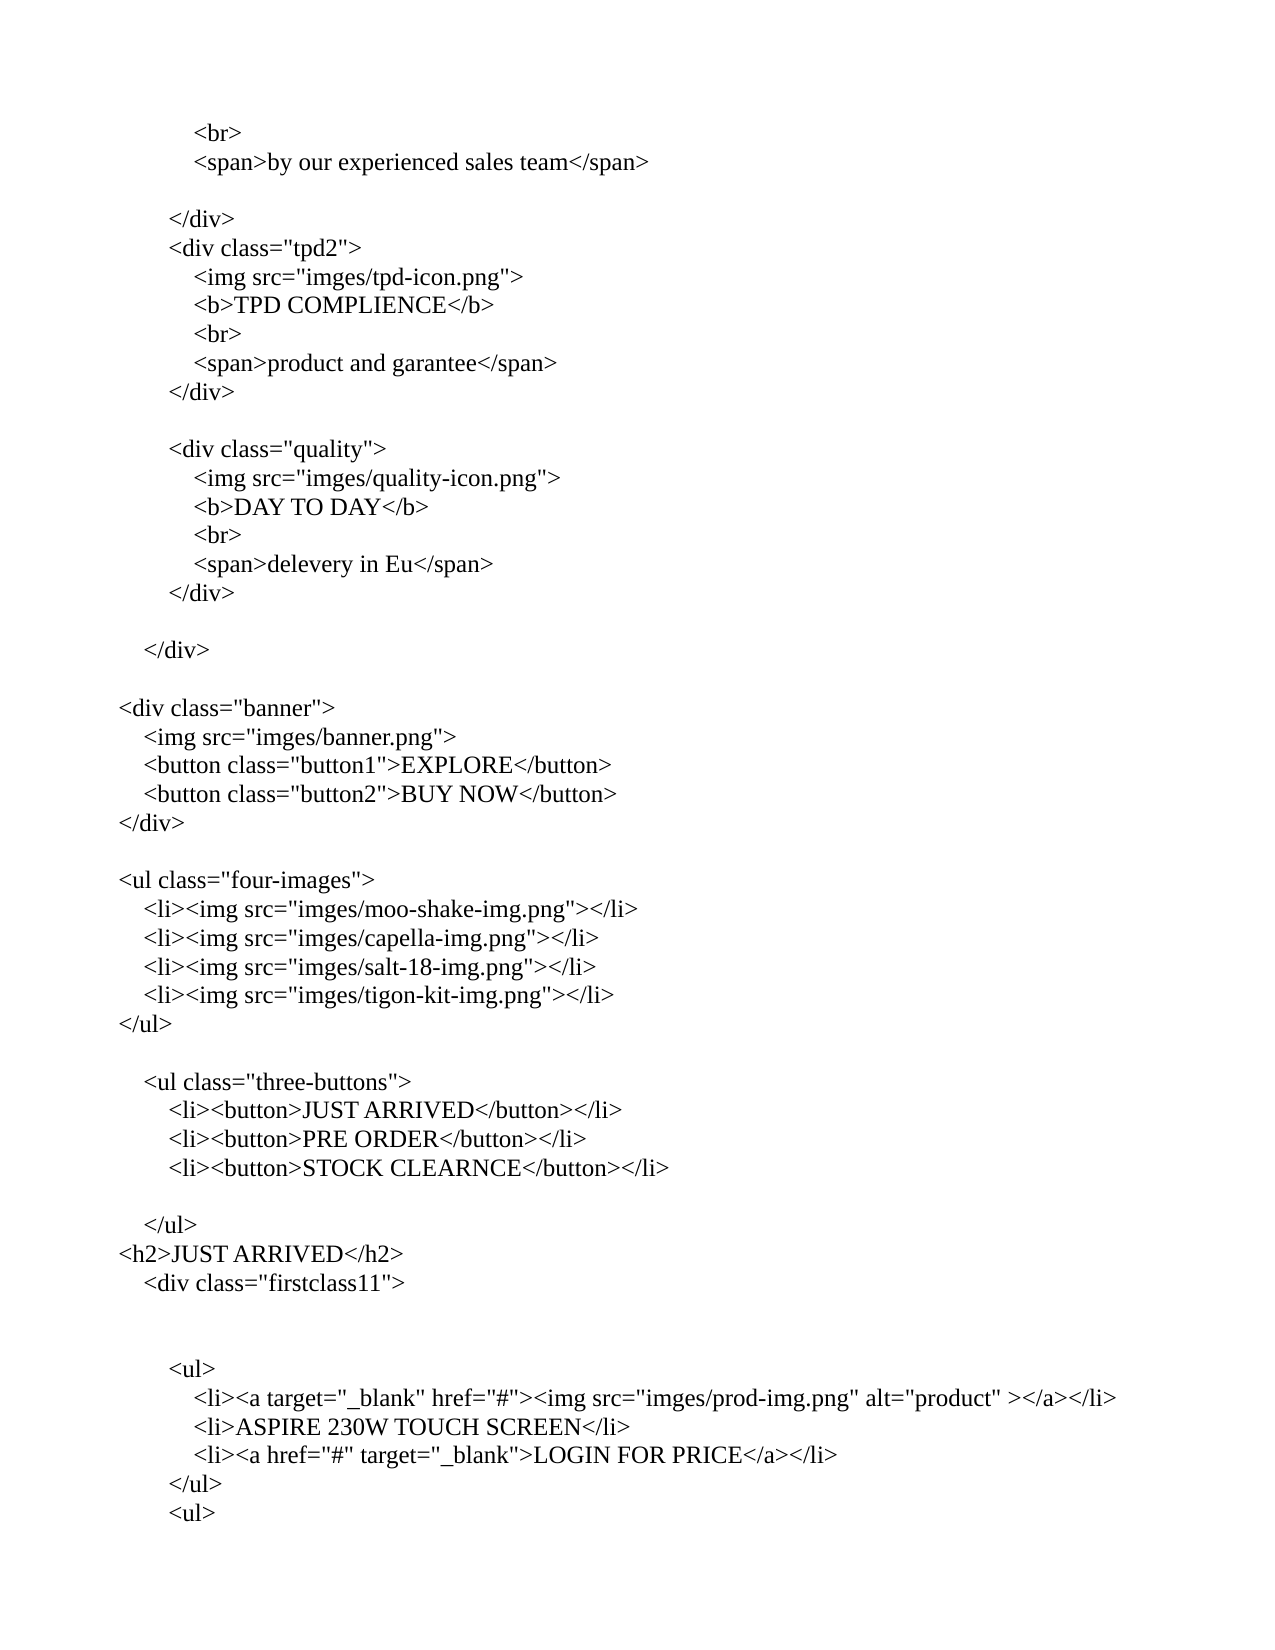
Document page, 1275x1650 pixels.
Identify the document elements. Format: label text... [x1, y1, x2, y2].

text <li><button>PRE ORDER</button></li> [118, 1124, 1157, 1153]
text <b>DAY TO DAY</b> [118, 492, 1157, 521]
text <li><button>JUST ARRIVED</button></li> [118, 1096, 1157, 1124]
text <button class="button1">EXPLORE</button> [118, 751, 1157, 779]
text </ul> [118, 1469, 1157, 1498]
text <li><a target="_blank" href="#"><img src="imges/prod-img.png" alt="product" ></a></li> [118, 1383, 1157, 1412]
text </div> [118, 578, 1157, 607]
text <span>by our experienced sales team</span> [118, 147, 1157, 176]
text <div class="firstclass11"> [118, 1268, 1157, 1297]
text </div> [118, 808, 1157, 837]
text </div> [118, 204, 1157, 233]
text </div> [118, 636, 1157, 664]
text <ul> [118, 1498, 1157, 1527]
text <img src="imges/tpd-icon.png"> [118, 262, 1157, 291]
text <ul class="four-images"> [118, 866, 1157, 894]
text <h2>JUST ARRIVED</h2> [118, 1239, 1157, 1268]
text <li><img src="imges/tigon-kit-img.png"></li> [118, 981, 1157, 1009]
text <ul class="three-buttons"> [118, 1067, 1157, 1096]
text <li><img src="imges/capella-img.png"></li> [118, 923, 1157, 952]
text </div> [118, 377, 1157, 406]
text <li><button>STOCK CLEARNCE</button></li> [118, 1153, 1157, 1182]
text <button class="button2">BUY NOW</button> [118, 779, 1157, 808]
text <div class="banner"> [118, 693, 1157, 722]
text <div class="tpd2"> [118, 233, 1157, 262]
text <li><img src="imges/salt-18-img.png"></li> [118, 952, 1157, 981]
text <br> [118, 118, 1157, 147]
text <br> [118, 319, 1157, 348]
text <br> [118, 521, 1157, 549]
text <img src="imges/banner.png"> [118, 722, 1157, 751]
text <ul> [118, 1354, 1157, 1383]
text <span>product and garantee</span> [118, 348, 1157, 377]
text <img src="imges/quality-icon.png"> [118, 463, 1157, 492]
text </ul> [118, 1009, 1157, 1038]
text <span>delevery in Eu</span> [118, 549, 1157, 578]
text <li><img src="imges/moo-shake-img.png"></li> [118, 894, 1157, 923]
text <div class="quality"> [118, 434, 1157, 463]
text <li><a href="#" target="_blank">LOGIN FOR PRICE</a></li> [118, 1441, 1157, 1469]
text </ul> [118, 1211, 1157, 1239]
text <b>TPD COMPLIENCE</b> [118, 291, 1157, 319]
text <li>ASPIRE 230W TOUCH SCREEN</li> [118, 1412, 1157, 1441]
